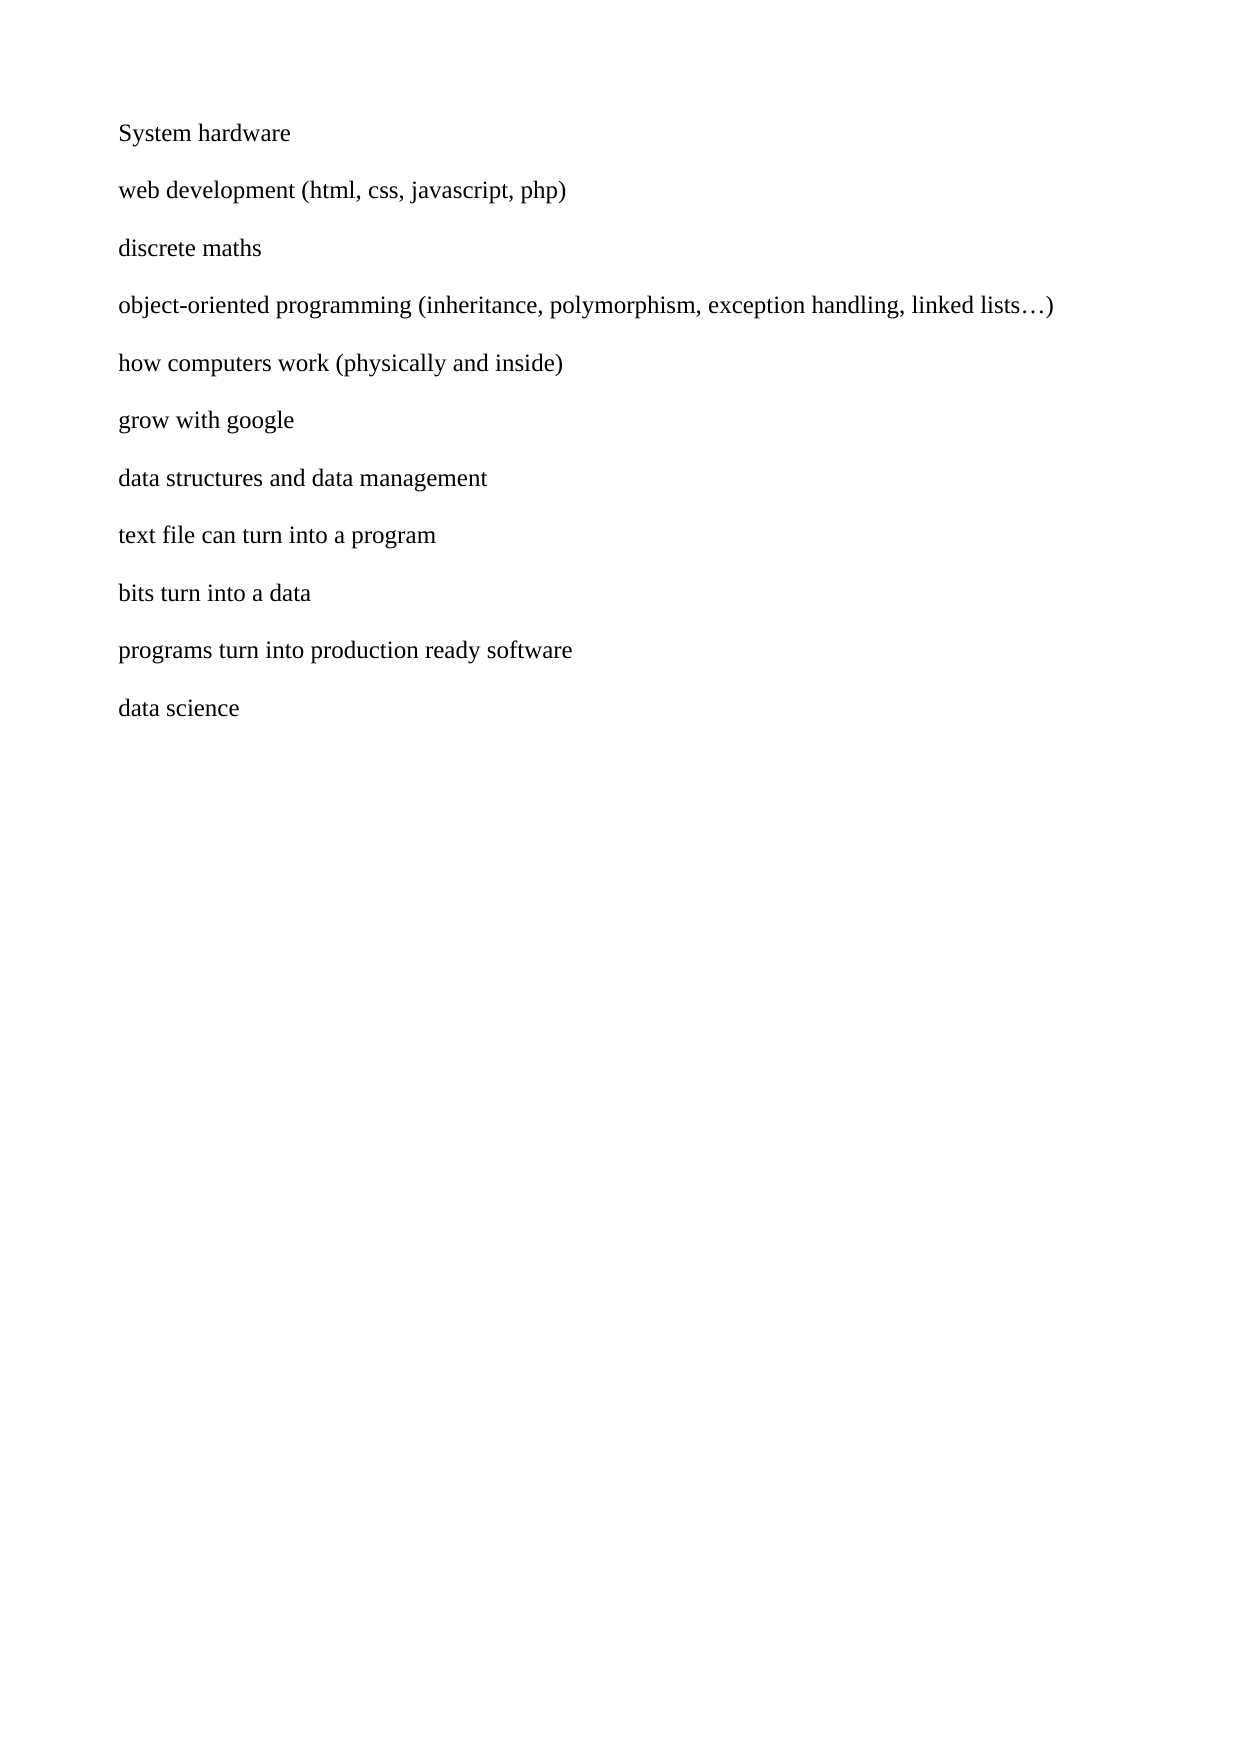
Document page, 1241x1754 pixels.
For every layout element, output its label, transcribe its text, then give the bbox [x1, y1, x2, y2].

text data structures and data management [118, 463, 1122, 492]
text System hardware [118, 118, 1122, 147]
text bits turn into a data [118, 578, 1122, 607]
text grow with google [118, 406, 1122, 434]
text web development (html, css, javascript, php) [118, 176, 1122, 204]
text object-oriented programming (inheritance, polymorphism, exception handling, linked lists…) [118, 291, 1122, 319]
text data science [118, 693, 1122, 722]
text how computers work (physically and inside) [118, 348, 1122, 377]
text text file can turn into a program [118, 521, 1122, 549]
text programs turn into production ready software [118, 636, 1122, 664]
text discrete maths [118, 233, 1122, 262]
